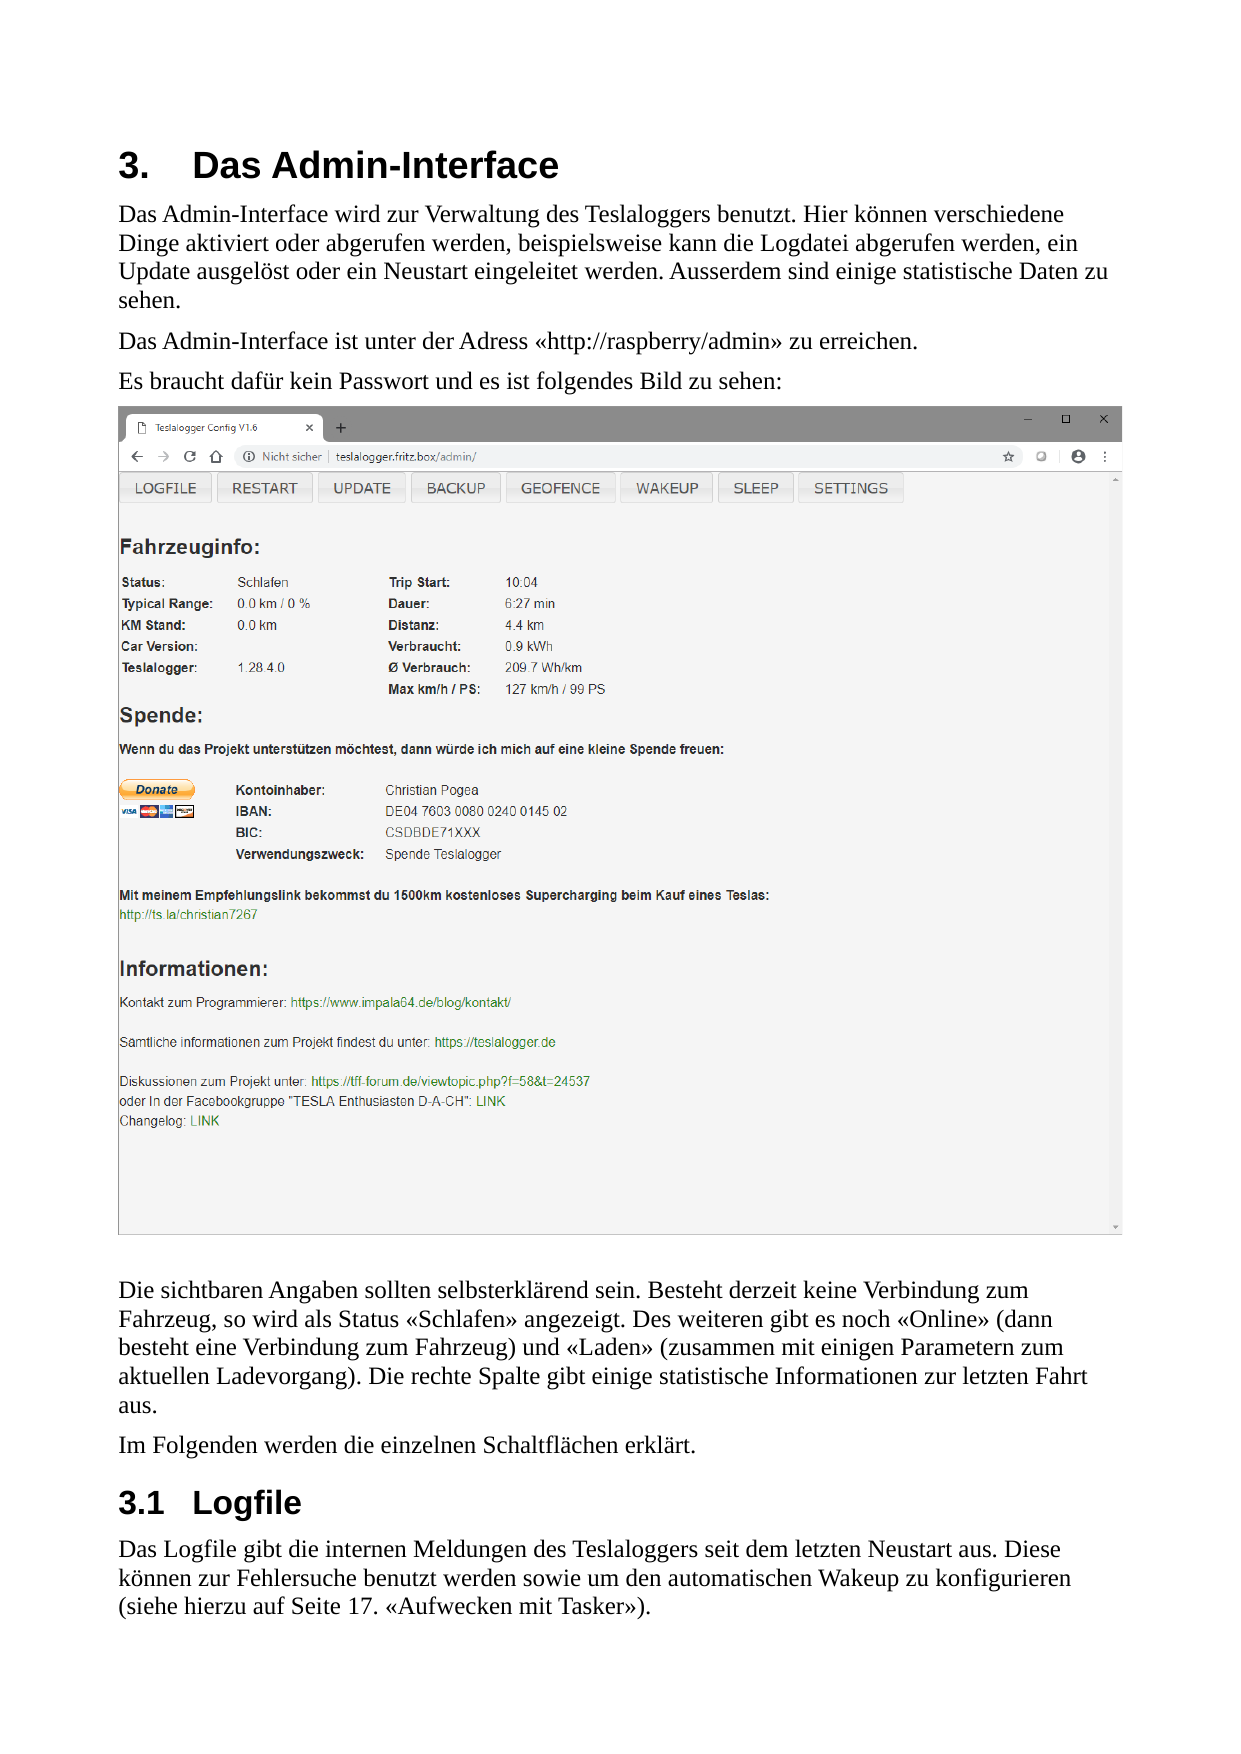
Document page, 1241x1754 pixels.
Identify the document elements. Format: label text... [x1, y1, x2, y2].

text Im Folgenden werden die einzelnen Schaltflächen erklärt. [118, 1431, 1122, 1459]
subtitle Das Admin-Interface [118, 143, 1122, 187]
picture [118, 406, 1123, 1235]
text Es braucht dafür kein Passwort und es ist folgendes Bild zu sehen: [118, 366, 1122, 395]
subtitle Logfile [118, 1483, 1122, 1521]
text Das Admin-Interface ist unter der Adress «http://raspberry/admin» zu erreichen. [118, 326, 1122, 354]
text Das Admin-Interface wird zur Verwaltung des Teslaloggers benutzt. Hier können verschiedene Dinge aktiviert oder abgerufen werden, beispielsweise kann die Logdatei abgerufen werden, ein Update ausgelöst oder ein Neustart eingeleitet werden. Ausserdem sind einige statistische Daten zu sehen. [118, 199, 1122, 314]
text Das Logfile gibt die internen Meldungen des Teslaloggers seit dem letzten Neustart aus. Diese können zur Fehlersuche benutzt werden sowie um den automatischen Wakeup zu konfigurieren (siehe hierzu auf Seite 17. «Aufwecken mit Tasker»). [118, 1534, 1122, 1620]
text Die sichtbaren Angaben sollten selbsterklärend sein. Besteht derzeit keine Verbindung zum Fahrzeug, so wird als Status «Schlafen» angezeigt. Des weiteren gibt es noch «Online» (dann besteht eine Verbindung zum Fahrzeug) und «Laden» (zusammen mit einigen Parametern zum aktuellen Ladevorgang). Die rechte Spalte gibt einige statistische Informationen zur letzten Fahrt aus. [118, 1275, 1122, 1419]
